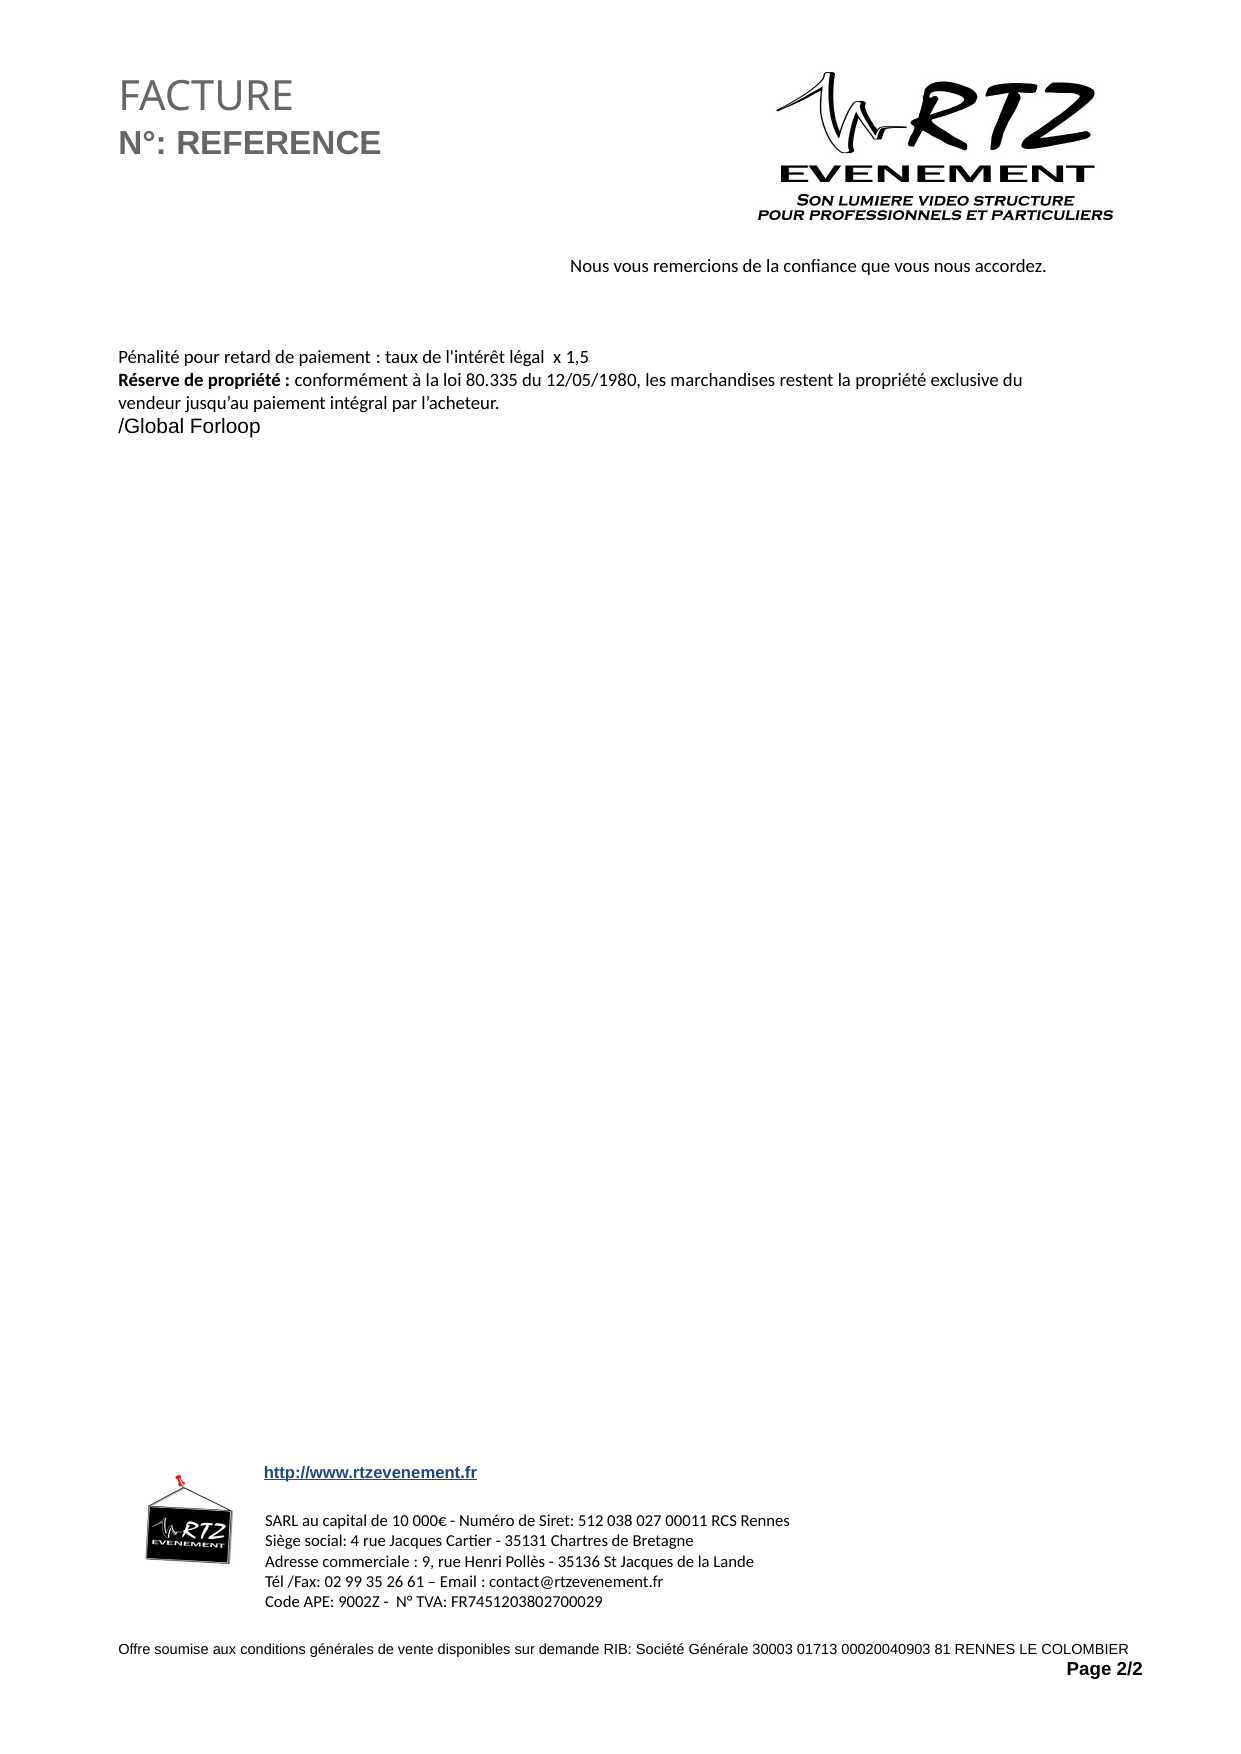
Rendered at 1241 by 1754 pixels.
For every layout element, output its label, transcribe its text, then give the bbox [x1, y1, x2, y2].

table_header [620, 66, 1122, 231]
picture [144, 1474, 234, 1566]
table_header FACTURE N°: REFERENCE [118, 66, 620, 231]
table_header Nous vous remercions de la confiance que vous nous accordez. Pénalité pour retard de paiement : taux de l'intérêt légal x 1,5 Réserve de propriété : conformément à la loi 80.335 du 12/05/1980, les marchandises restent la propriété exclusive du vendeur jusqu’au paiement intégral par l’acheteur. [118, 231, 1122, 414]
picture [757, 70, 1115, 222]
text /Global Forloop [118, 414, 1047, 438]
